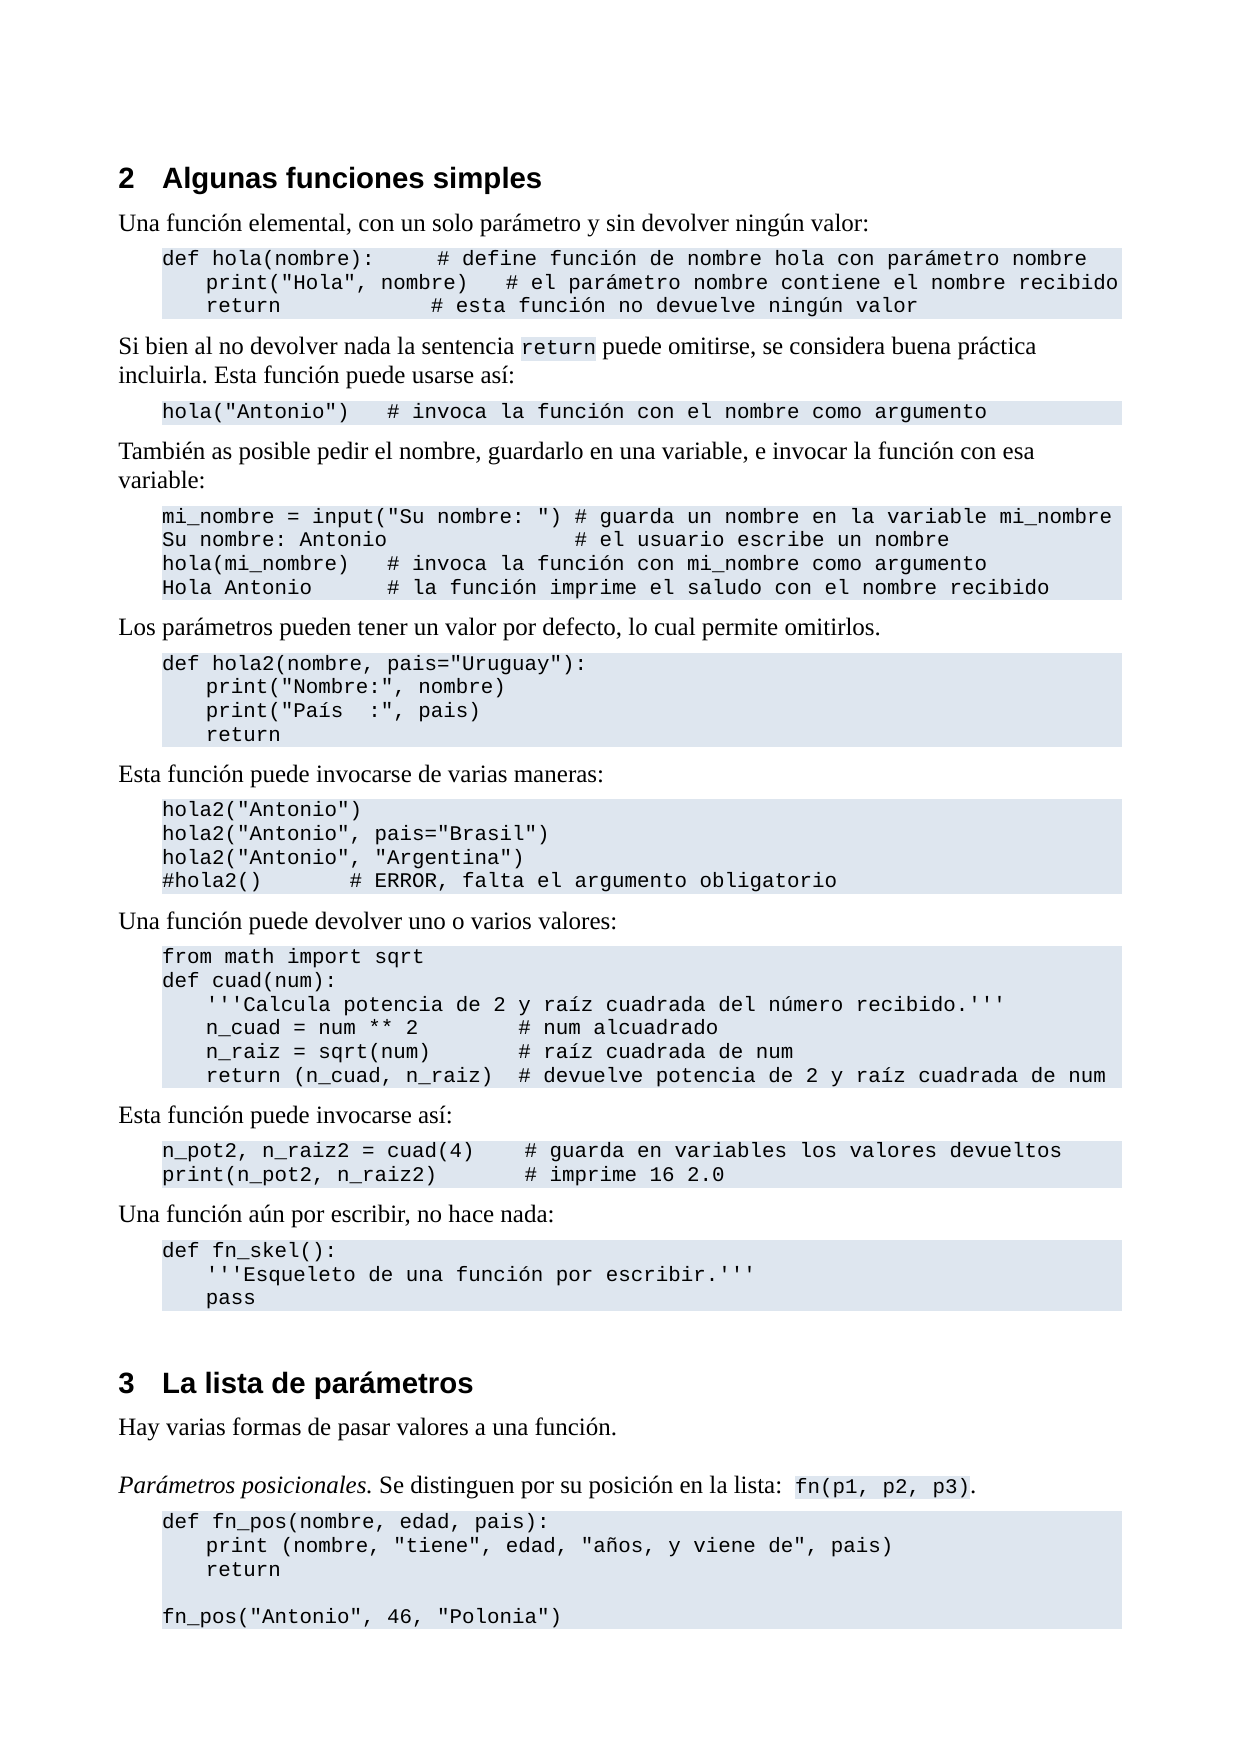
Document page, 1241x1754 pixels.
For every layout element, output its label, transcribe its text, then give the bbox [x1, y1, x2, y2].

text def hola2(nombre, pais="Uruguay"): [162, 653, 1122, 676]
text def fn_pos(nombre, edad, pais): [162, 1511, 1122, 1535]
text hola2("Antonio", pais="Brasil") [162, 823, 1122, 847]
text hola("Antonio") # invoca la función con el nombre como argumento [162, 401, 1122, 425]
text hola2("Antonio", "Argentina") [162, 847, 1122, 870]
text Si bien al no devolver nada la sentencia return puede omitirse, se considera buena práctica incluirla. Esta función puede usarse así: [118, 331, 1122, 389]
text Parámetros posicionales. Se distinguen por su posición en la lista: fn(p1, p2, p3). [118, 1470, 1122, 1499]
text print("Hola", nombre) # el parámetro nombre contiene el nombre recibido [162, 272, 1122, 296]
text n_pot2, n_raiz2 = cuad(4) # guarda en variables los valores devueltos [162, 1141, 1122, 1164]
text print("Nombre:", nombre) [162, 676, 1122, 700]
text def fn_skel(): [162, 1240, 1122, 1264]
text def hola(nombre): # define función de nombre hola con parámetro nombre [162, 248, 1122, 272]
text Esta función puede invocarse de varias maneras: [118, 759, 1122, 788]
text n_cuad = num ** 2 # num alcuadrado [162, 1017, 1122, 1041]
text print(n_pot2, n_raiz2) # imprime 16 2.0 [162, 1164, 1122, 1188]
text Una función aún por escribir, no hace nada: [118, 1199, 1122, 1228]
text Hay varias formas de pasar valores a una función. [118, 1412, 1122, 1441]
text '''Calcula potencia de 2 y raíz cuadrada del número recibido.''' [162, 994, 1122, 1017]
text def cuad(num): [162, 970, 1122, 994]
text Una función puede devolver uno o varios valores: [118, 906, 1122, 934]
subtitle Algunas funciones simples [118, 161, 1122, 195]
text Una función elemental, con un solo parámetro y sin devolver ningún valor: [118, 208, 1122, 236]
text return # esta función no devuelve ningún valor [162, 296, 1122, 319]
text return [162, 723, 1122, 747]
text #hola2() # ERROR, falta el argumento obligatorio [162, 870, 1122, 894]
text from math import sqrt [162, 946, 1122, 970]
text También as posible pedir el nombre, guardarlo en una variable, e invocar la función con esa variable: [118, 436, 1122, 494]
text n_raiz = sqrt(num) # raíz cuadrada de num [162, 1041, 1122, 1064]
text hola2("Antonio") [162, 799, 1122, 823]
text Los parámetros pueden tener un valor por defecto, lo cual permite omitirlos. [118, 612, 1122, 641]
text return (n_cuad, n_raiz) # devuelve potencia de 2 y raíz cuadrada de num [162, 1064, 1122, 1088]
text hola(mi_nombre) # invoca la función con mi_nombre como argumento [162, 553, 1122, 577]
subtitle La lista de parámetros [118, 1366, 1122, 1400]
text fn_pos("Antonio", 46, "Polonia") [162, 1606, 1122, 1629]
text mi_nombre = input("Su nombre: ") # guarda un nombre en la variable mi_nombre [162, 506, 1122, 529]
text pass [162, 1287, 1122, 1311]
text Hola Antonio # la función imprime el saludo con el nombre recibido [162, 577, 1122, 600]
text '''Esqueleto de una función por escribir.''' [162, 1264, 1122, 1287]
text return [162, 1558, 1122, 1582]
text Esta función puede invocarse así: [118, 1100, 1122, 1129]
text print (nombre, "tiene", edad, "años, y viene de", pais) [162, 1535, 1122, 1558]
text print("País :", pais) [162, 700, 1122, 723]
text Su nombre: Antonio # el usuario escribe un nombre [162, 529, 1122, 553]
